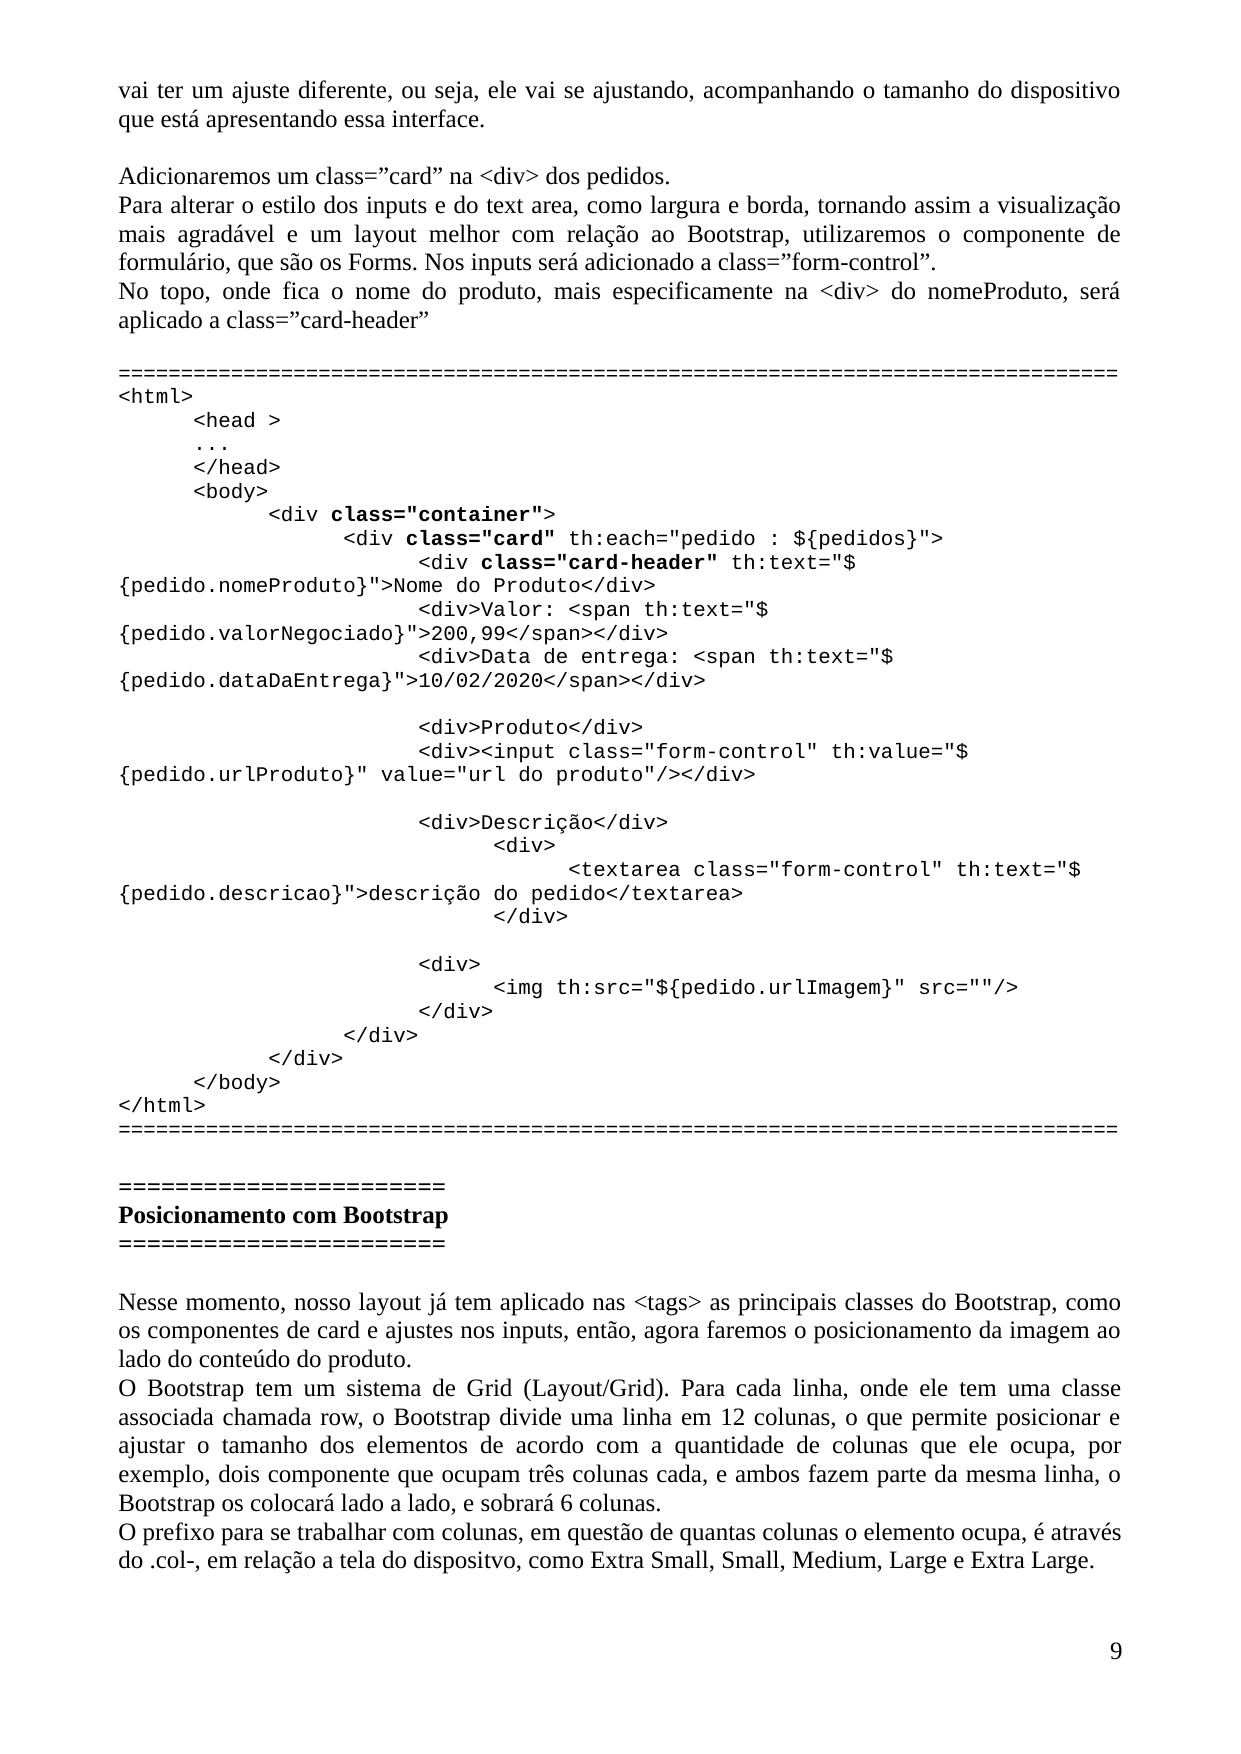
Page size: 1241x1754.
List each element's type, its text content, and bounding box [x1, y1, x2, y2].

text </div> [118, 1048, 1122, 1072]
text ... [118, 433, 1122, 457]
text Para alterar o estilo dos inputs e do text area, como largura e borda, tornando assim a visualização mais agradável e um layout melhor com relação ao Bootstrap, utilizaremos o componente de formulário, que são os Forms. Nos inputs será adicionado a class=”form-control”. [118, 190, 1122, 276]
text ================================================================================ [118, 362, 1122, 386]
text <div class="card" th:each="pedido : ${pedidos}"> [118, 528, 1122, 552]
text <div> [118, 835, 1122, 859]
text Posicionamento com Bootstrap [118, 1200, 1122, 1229]
text </div> [118, 1001, 1122, 1024]
text <img th:src="${pedido.urlImagem}" src=""/> [118, 977, 1122, 1001]
text </head> [118, 457, 1122, 481]
text Adicionaremos um class=”card” na <div> dos pedidos. [118, 161, 1122, 190]
text </div> [118, 1024, 1122, 1048]
text <head > [118, 410, 1122, 433]
text <div class="card-header" th:text="${pedido.nomeProduto}">Nome do Produto</div> [118, 552, 1122, 599]
text </body> [118, 1072, 1122, 1096]
text ================================================================================ [118, 1119, 1122, 1143]
text </div> [118, 906, 1122, 930]
text <html> [118, 386, 1122, 410]
text vai ter um ajuste diferente, ou seja, ele vai se ajustando, acompanhando o tamanho do dispositivo que está apresentando essa interface. [118, 75, 1122, 132]
text O prefixo para se trabalhar com colunas, em questão de quantas colunas o elemento ocupa, é através do .col-, em relação a tela do dispositvo, como Extra Small, Small, Medium, Large e Extra Large. [118, 1517, 1122, 1574]
text Nesse momento, nosso layout já tem aplicado nas <tags> as principais classes do Bootstrap, como os componentes de card e ajustes nos inputs, então, agora faremos o posicionamento da imagem ao lado do conteúdo do produto. [118, 1287, 1122, 1373]
text <body> [118, 481, 1122, 504]
text ======================= [118, 1172, 1122, 1200]
text <div class="container"> [118, 504, 1122, 528]
text ======================= [118, 1229, 1122, 1258]
text <div>Valor: <span th:text="${pedido.valorNegociado}">200,99</span></div> [118, 599, 1122, 646]
text <div>Produto</div> [118, 717, 1122, 741]
text </html> [118, 1096, 1122, 1119]
text <div>Descrição</div> [118, 812, 1122, 835]
text <div><input class="form-control" th:value="${pedido.urlProduto}" value="url do produto"/></div> [118, 741, 1122, 788]
text O Bootstrap tem um sistema de Grid (Layout/Grid). Para cada linha, onde ele tem uma classe associada chamada row, o Bootstrap divide uma linha em 12 colunas, o que permite posicionar e ajustar o tamanho dos elementos de acordo com a quantidade de colunas que ele ocupa, por exemplo, dois componente que ocupam três colunas cada, e ambos fazem parte da mesma linha, o Bootstrap os colocará lado a lado, e sobrará 6 colunas. [118, 1373, 1122, 1517]
text <div> [118, 954, 1122, 977]
text <textarea class="form-control" th:text="${pedido.descricao}">descrição do pedido</textarea> [118, 859, 1122, 906]
text No topo, onde fica o nome do produto, mais especificamente na <div> do nomeProduto, será aplicado a class=”card-header” [118, 276, 1122, 334]
text <div>Data de entrega: <span th:text="${pedido.dataDaEntrega}">10/02/2020</span></div> [118, 646, 1122, 693]
